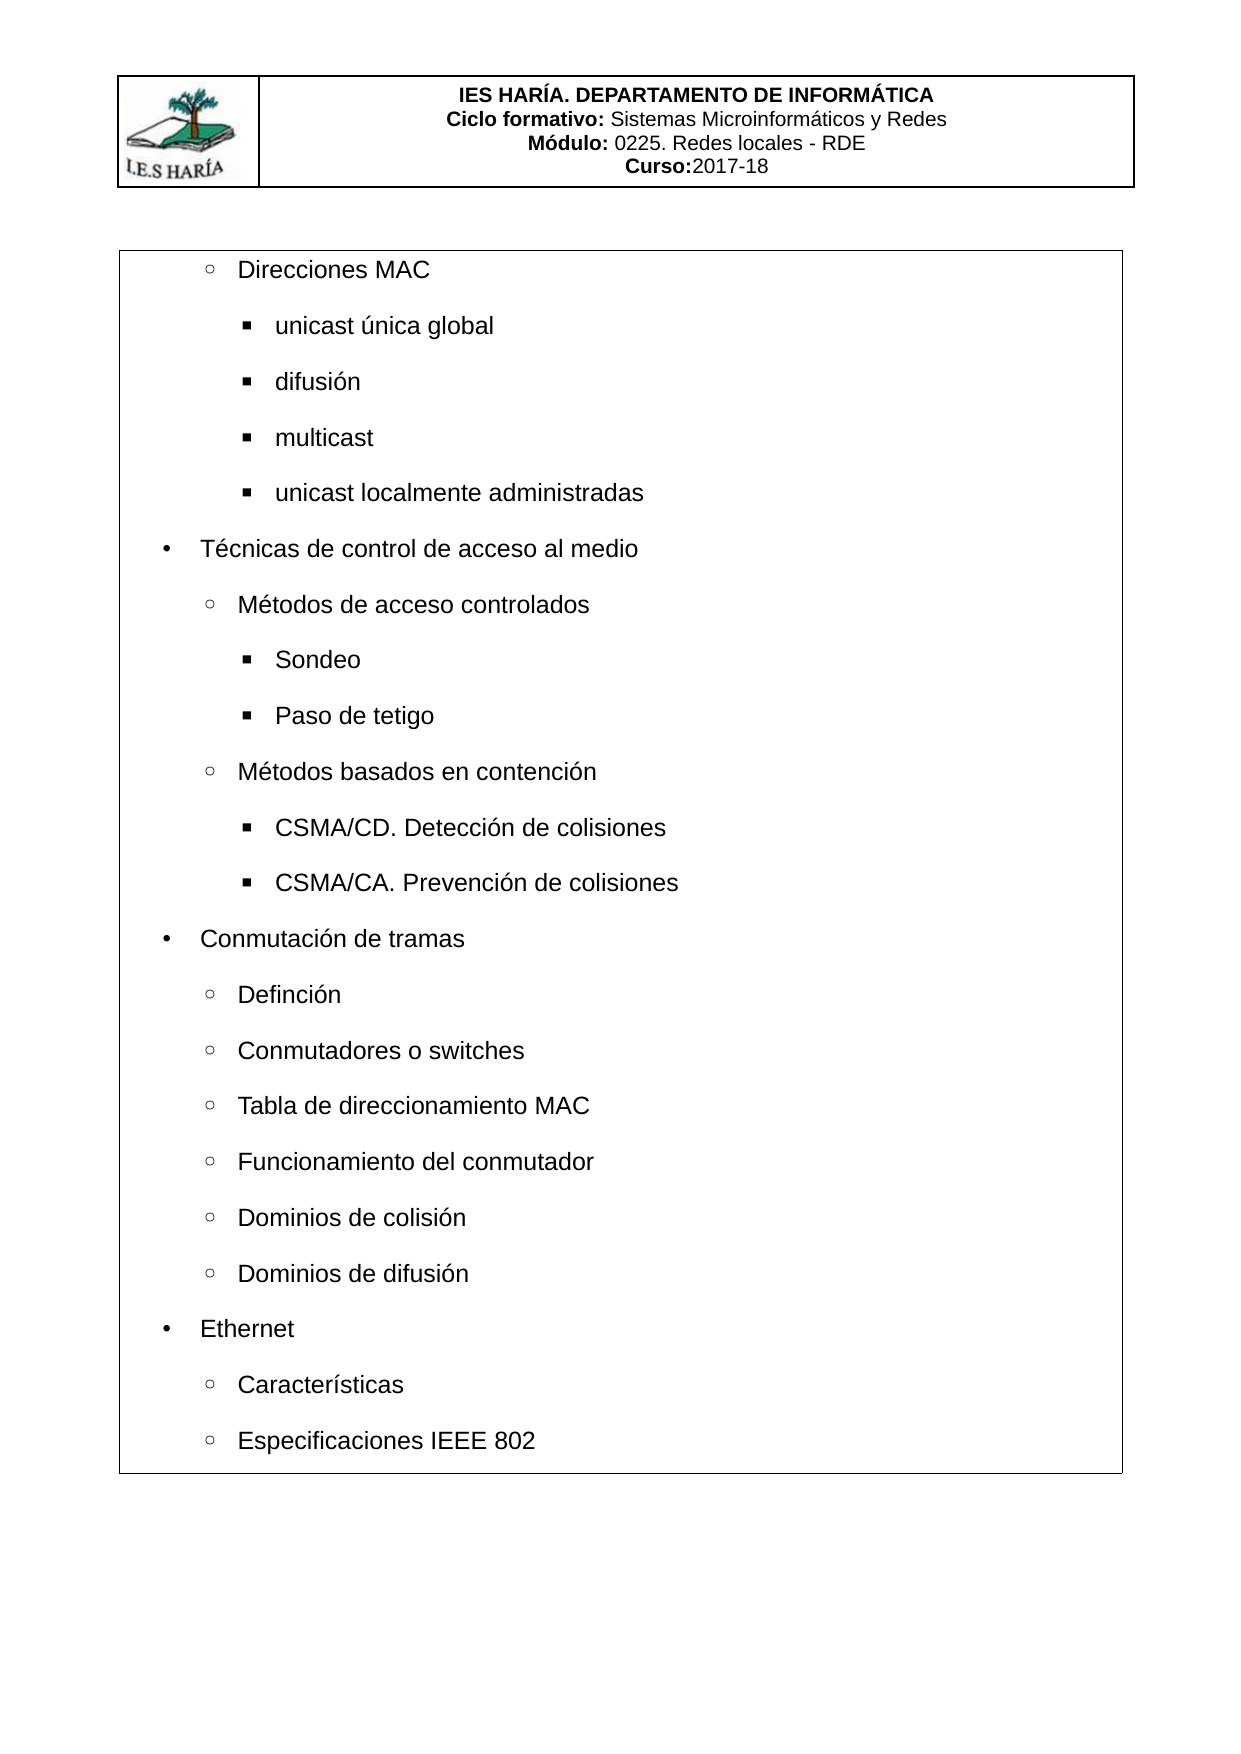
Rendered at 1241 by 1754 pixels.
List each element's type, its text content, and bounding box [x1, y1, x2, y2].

picture [123, 82, 241, 180]
table_cell La capa de enlace de datos. Funciones Conceptos: Trama Dispositivos de red nodos dispositivos de acceso al medio Enlace Red Full duplex, half duplex y simplex Servicios de la capa de enlace Acceso al medio Entramado Sincronismo Direccionamiento físico Control de flujo Detección y corrección de errores Entrega fiable Multiplexación de protocolos de la capa de red Subcapas MAC y LLC Direccionamiento físico Tramas Direcciones MAC unicast única global difusión multicast unicast localmente administradas Técnicas de control de acceso al medio Métodos de acceso controlados Sondeo Paso de tetigo Métodos basados en contención CSMA/CD. Detección de colisiones CSMA/CA. Prevención de colisiones Conmutación de tramas Definción Conmutadores o switches Tabla de direccionamiento MAC Funcionamiento del conmutador Dominios de colisión Dominios de difusión Ethernet Características Especificaciones IEEE 802 [120, 251, 1122, 1473]
